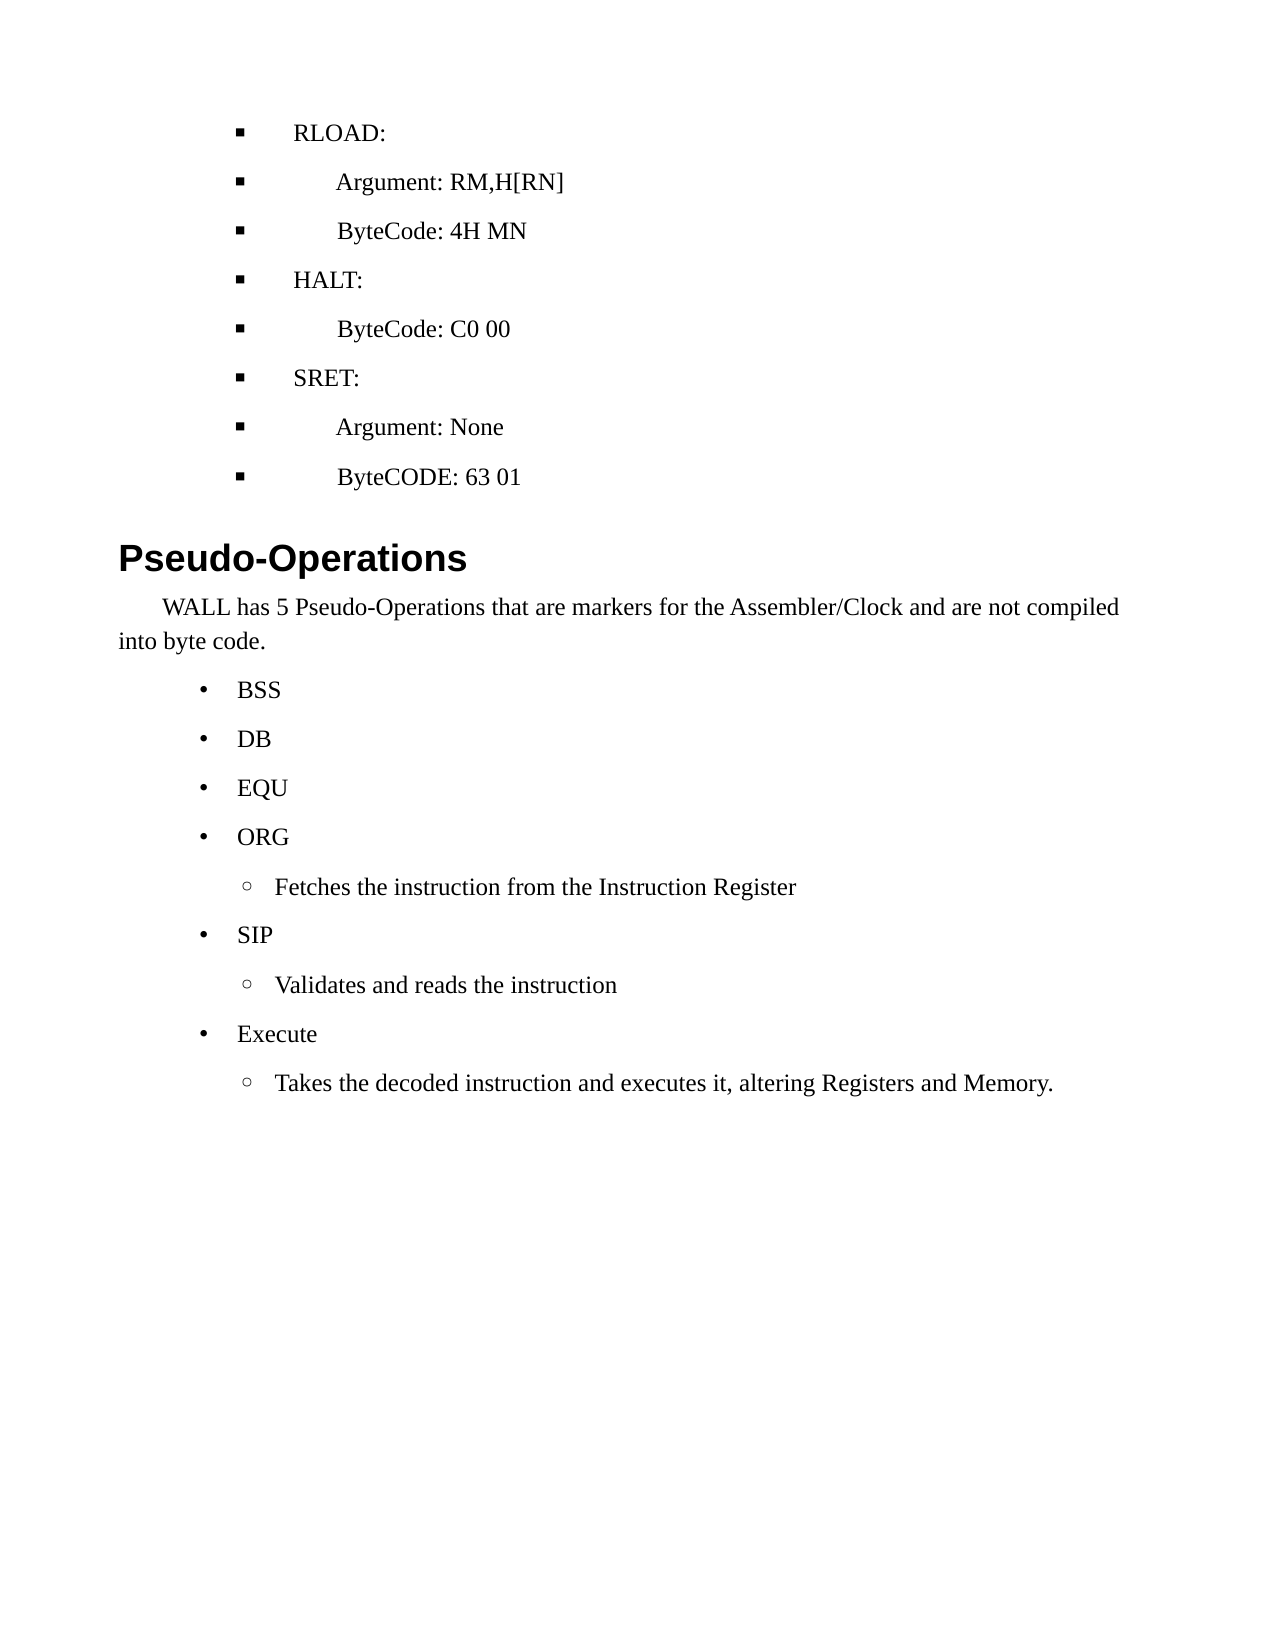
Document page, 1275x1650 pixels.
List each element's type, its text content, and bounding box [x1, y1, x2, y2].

list ByteCODE: 63 01 [231, 462, 1157, 490]
list Validates and reads the instruction [237, 970, 1157, 998]
list BSS [199, 675, 1157, 704]
list Execute [199, 1019, 1157, 1047]
text WALL has 5 Pseudo-Operations that are markers for the Assembler/Clock and are not compiled into byte code. [118, 592, 1157, 655]
list DB [199, 724, 1157, 753]
list ByteCode: 4H MN [231, 216, 1157, 245]
list Takes the decoded instruction and executes it, altering Registers and Memory. [237, 1068, 1157, 1097]
list SRET: [231, 363, 1157, 392]
list Argument: RM,H[RN] [231, 167, 1157, 196]
list HALT: [231, 265, 1157, 294]
list ByteCode: C0 00 [231, 314, 1157, 343]
list SIP [199, 921, 1157, 949]
subtitle Pseudo-Operations [118, 536, 1157, 579]
list Argument: None [231, 412, 1157, 441]
list ORG [199, 822, 1157, 851]
list Fetches the instruction from the Instruction Register [237, 872, 1157, 900]
list EQU [199, 773, 1157, 802]
list RLOAD: [231, 118, 1157, 147]
